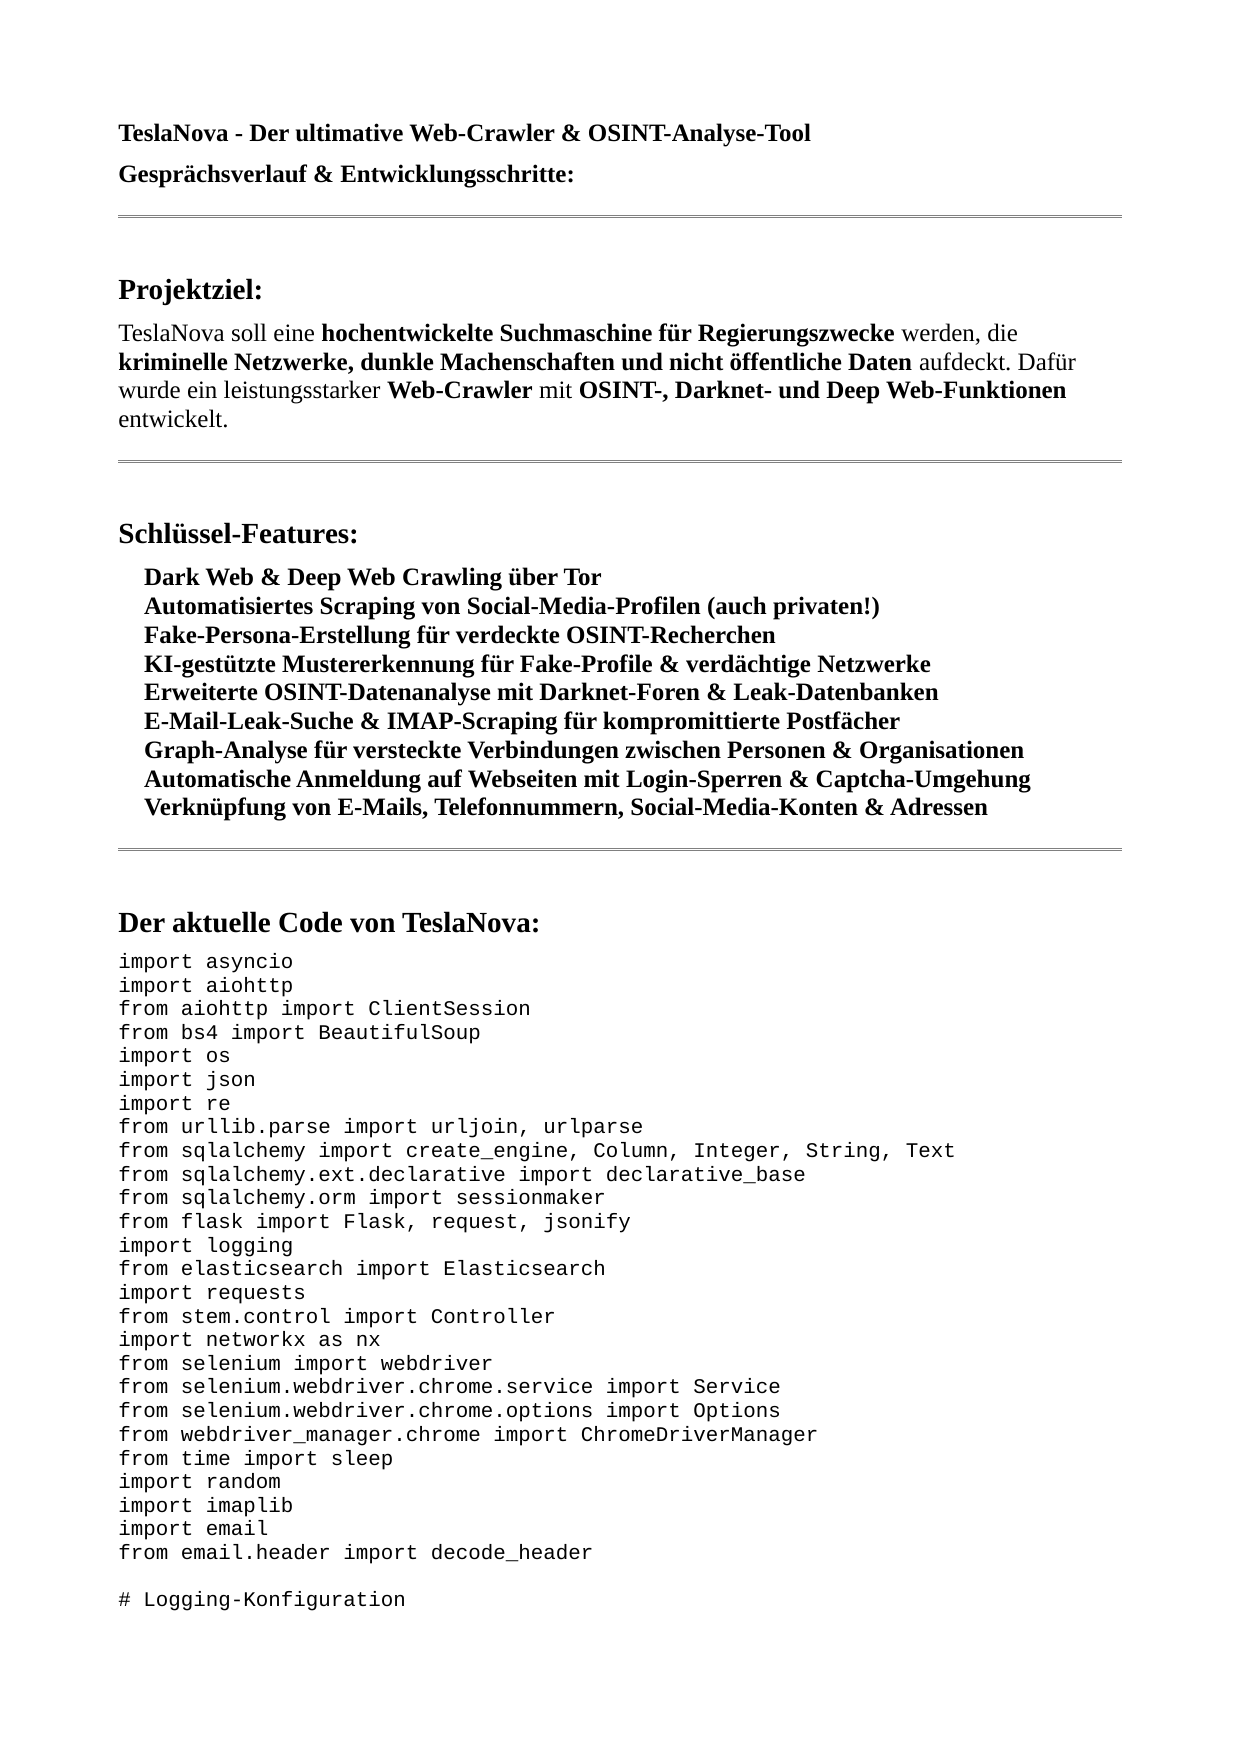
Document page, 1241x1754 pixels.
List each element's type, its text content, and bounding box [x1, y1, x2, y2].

subtitle Schlüssel-Features: [118, 516, 1122, 550]
text import random [118, 1471, 1122, 1495]
text import imaplib [118, 1495, 1122, 1518]
text import asyncio [118, 951, 1122, 974]
text import os [118, 1046, 1122, 1069]
text from sqlalchemy.ext.declarative import declarative_base [118, 1164, 1122, 1187]
text import requests [118, 1282, 1122, 1306]
text ✅ Dark Web & Deep Web Crawling über Tor ✅ Automatisiertes Scraping von Social-Media-Profilen (auch privaten!) ✅ Fake-Persona-Erstellung für verdeckte OSINT-Recherchen ✅ KI-gestützte Mustererkennung für Fake-Profile & verdächtige Netzwerke ✅ Erweiterte OSINT-Datenanalyse mit Darknet-Foren & Leak-Datenbanken ✅ E-Mail-Leak-Suche & IMAP-Scraping für kompromittierte Postfächer ✅ Graph-Analyse für versteckte Verbindungen zwischen Personen & Organisationen ✅ Automatische Anmeldung auf Webseiten mit Login-Sperren & Captcha-Umgehung ✅ Verknüpfung von E-Mails, Telefonnummern, Social-Media-Konten & Adressen [118, 562, 1122, 821]
text from selenium import webdriver [118, 1353, 1122, 1377]
text import aiohttp [118, 974, 1122, 998]
text from elasticsearch import Elasticsearch [118, 1258, 1122, 1282]
text from selenium.webdriver.chrome.options import Options [118, 1400, 1122, 1424]
text from selenium.webdriver.chrome.service import Service [118, 1377, 1122, 1400]
subtitle Der aktuelle Code von TeslaNova: [118, 905, 1122, 938]
text import logging [118, 1235, 1122, 1258]
text # Logging-Konfiguration [118, 1589, 1122, 1613]
text import networkx as nx [118, 1329, 1122, 1353]
text from bs4 import BeautifulSoup [118, 1022, 1122, 1046]
text from email.header import decode_header [118, 1542, 1122, 1566]
text from sqlalchemy import create_engine, Column, Integer, String, Text [118, 1140, 1122, 1164]
text Gesprächsverlauf & Entwicklungsschritte: [118, 159, 1122, 188]
text import json [118, 1069, 1122, 1093]
text from stem.control import Controller [118, 1306, 1122, 1329]
text TeslaNova - Der ultimative Web-Crawler & OSINT-Analyse-Tool [118, 118, 1122, 147]
text import re [118, 1093, 1122, 1116]
text from flask import Flask, request, jsonify [118, 1211, 1122, 1235]
subtitle Projektziel: [118, 272, 1122, 305]
text from aiohttp import ClientSession [118, 998, 1122, 1022]
text from webdriver_manager.chrome import ChromeDriverManager [118, 1424, 1122, 1447]
text from sqlalchemy.orm import sessionmaker [118, 1187, 1122, 1211]
text from urllib.parse import urljoin, urlparse [118, 1116, 1122, 1140]
text import email [118, 1518, 1122, 1542]
text TeslaNova soll eine hochentwickelte Suchmaschine für Regierungszwecke werden, die kriminelle Netzwerke, dunkle Machenschaften und nicht öffentliche Daten aufdeckt. Dafür wurde ein leistungsstarker Web-Crawler mit OSINT-, Darknet- und Deep Web-Funktionen entwickelt. [118, 318, 1122, 433]
text from time import sleep [118, 1447, 1122, 1471]
